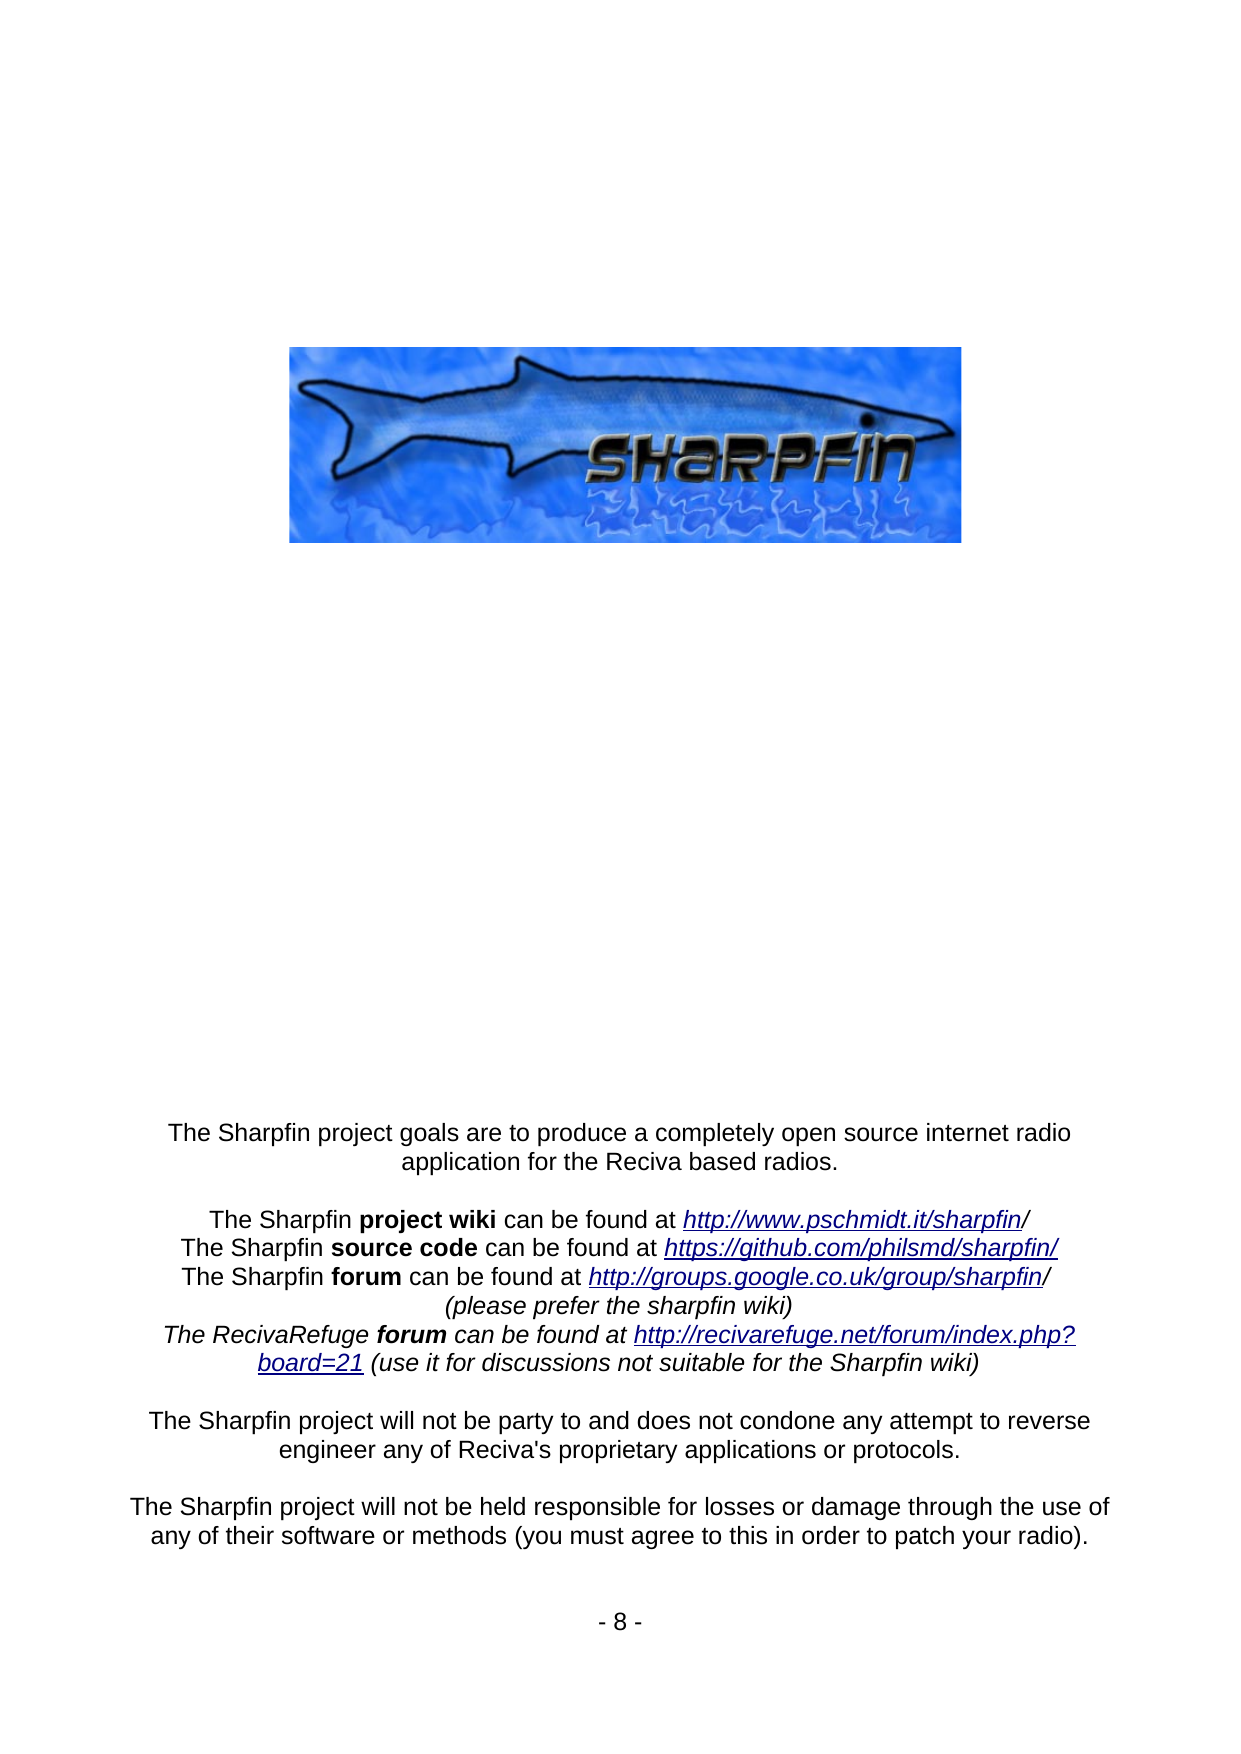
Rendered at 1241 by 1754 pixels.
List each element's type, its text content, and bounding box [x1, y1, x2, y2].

text The Sharpfin forum can be found at http://groups.google.co.uk/group/sharpfin/ [118, 1262, 1122, 1291]
picture [289, 347, 962, 543]
text The Sharpfin project goals are to produce a completely open source internet radio application for the Reciva based radios. [118, 1118, 1122, 1176]
text (please prefer the sharpfin wiki) [118, 1291, 1122, 1320]
text The Sharpfin project will not be party to and does not condone any attempt to reverse engineer any of Reciva's proprietary applications or protocols. [118, 1406, 1122, 1463]
text The Sharpfin project will not be held responsible for losses or damage through the use of any of their software or methods (you must agree to this in order to patch your radio). [118, 1492, 1122, 1550]
text The RecivaRefuge forum can be found at http://recivarefuge.net/forum/index.php?board=21 (use it for discussions not suitable for the Sharpfin wiki) [118, 1320, 1122, 1377]
text The Sharpfin project wiki can be found at http://www.pschmidt.it/sharpfin/ [118, 1205, 1122, 1233]
text The Sharpfin source code can be found at https://github.com/philsmd/sharpfin/ [118, 1233, 1122, 1262]
